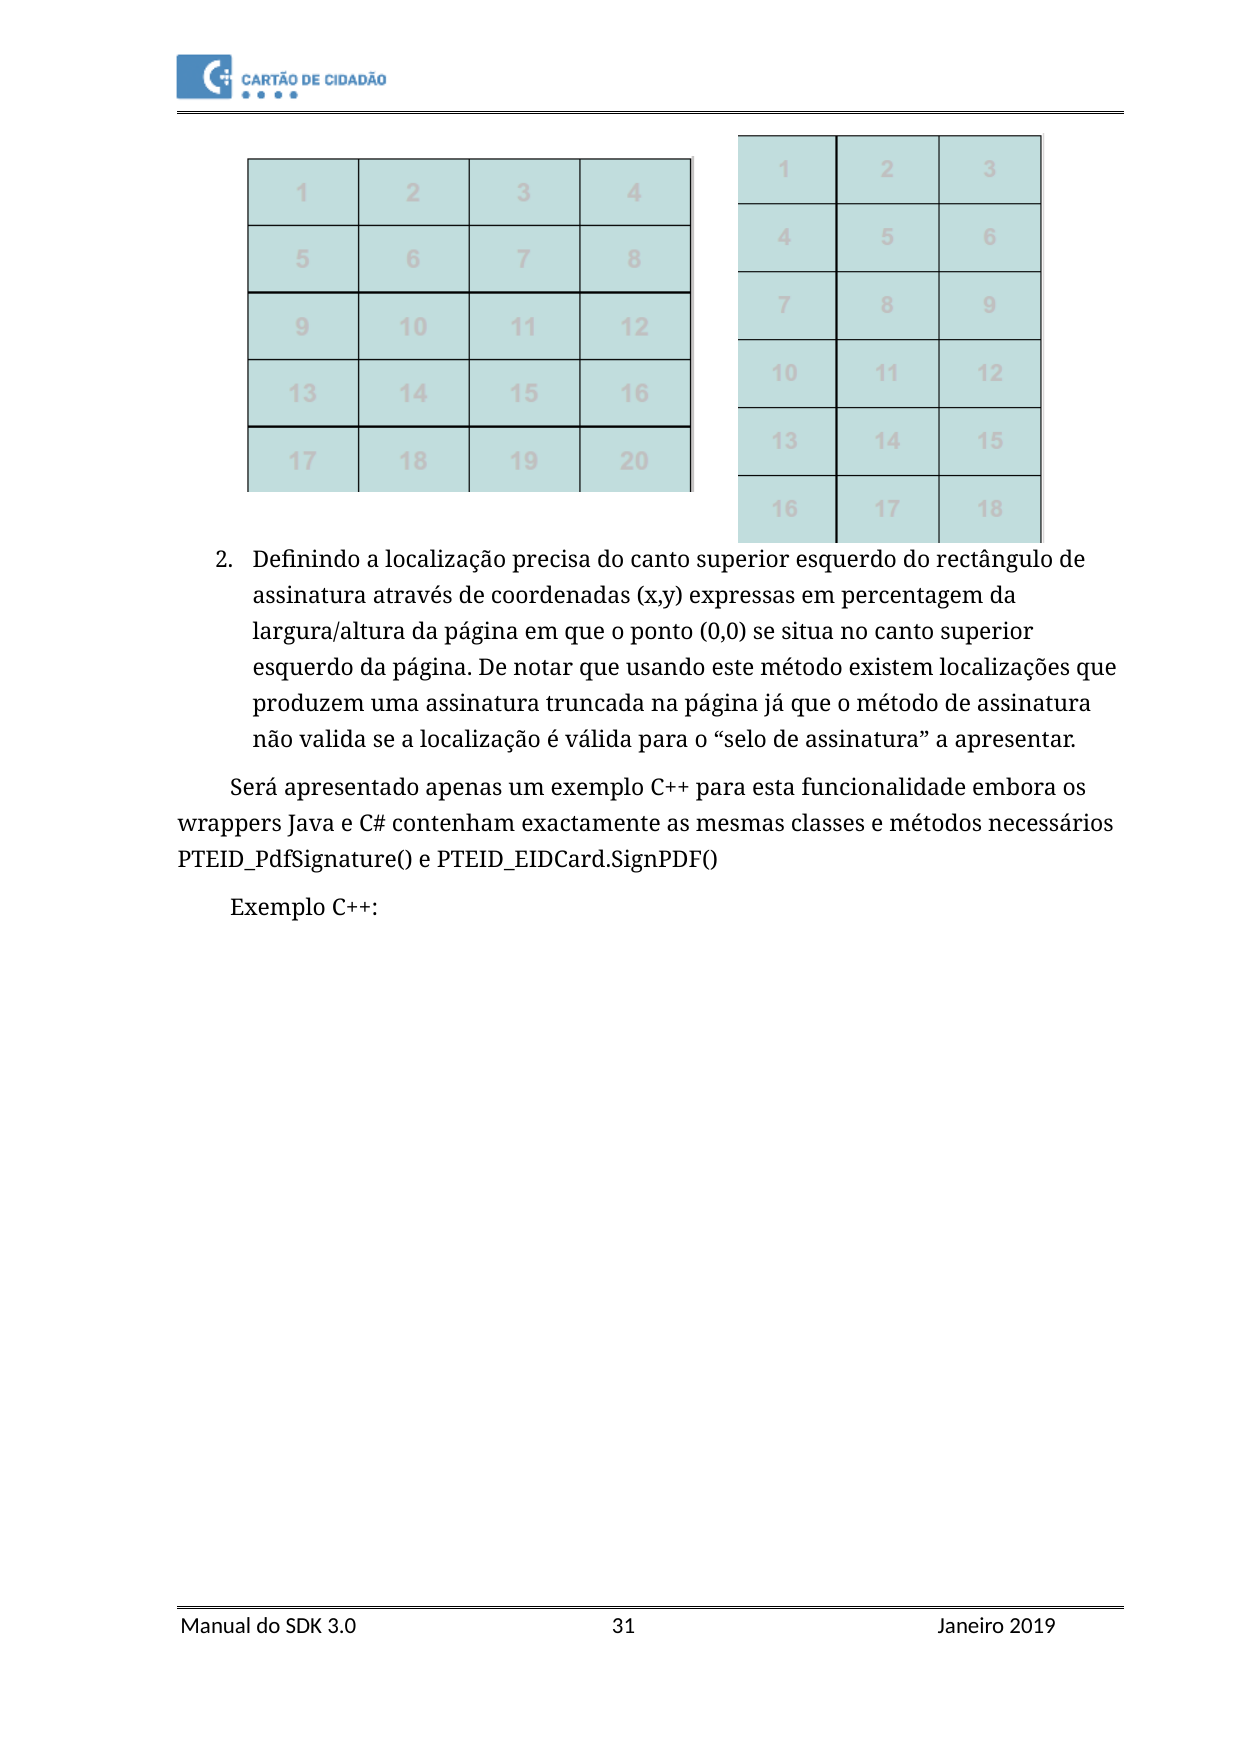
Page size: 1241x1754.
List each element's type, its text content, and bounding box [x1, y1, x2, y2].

picture [174, 49, 428, 106]
text Exemplo C++: [177, 891, 1124, 922]
text Será apresentado apenas um exemplo C++ para esta funcionalidade embora os wrappers Java e C# contenham exactamente as mesmas classes e métodos necessários PTEID_PdfSignature() e PTEID_EIDCard.SignPDF() [177, 771, 1124, 874]
picture [738, 133, 1045, 543]
list Definindo a localização precisa do canto superior esquerdo do rectângulo de assinatura através de coordenadas (x,y) expressas em percentagem da largura/altura da página em que o ponto (0,0) se situa no canto superior esquerdo da página. De notar que usando este método existem localizações que produzem uma assinatura truncada na página já que o método de assinatura não valida se a localização é válida para o “selo de assinatura” a apresentar. [215, 148, 1124, 754]
picture [245, 156, 695, 492]
